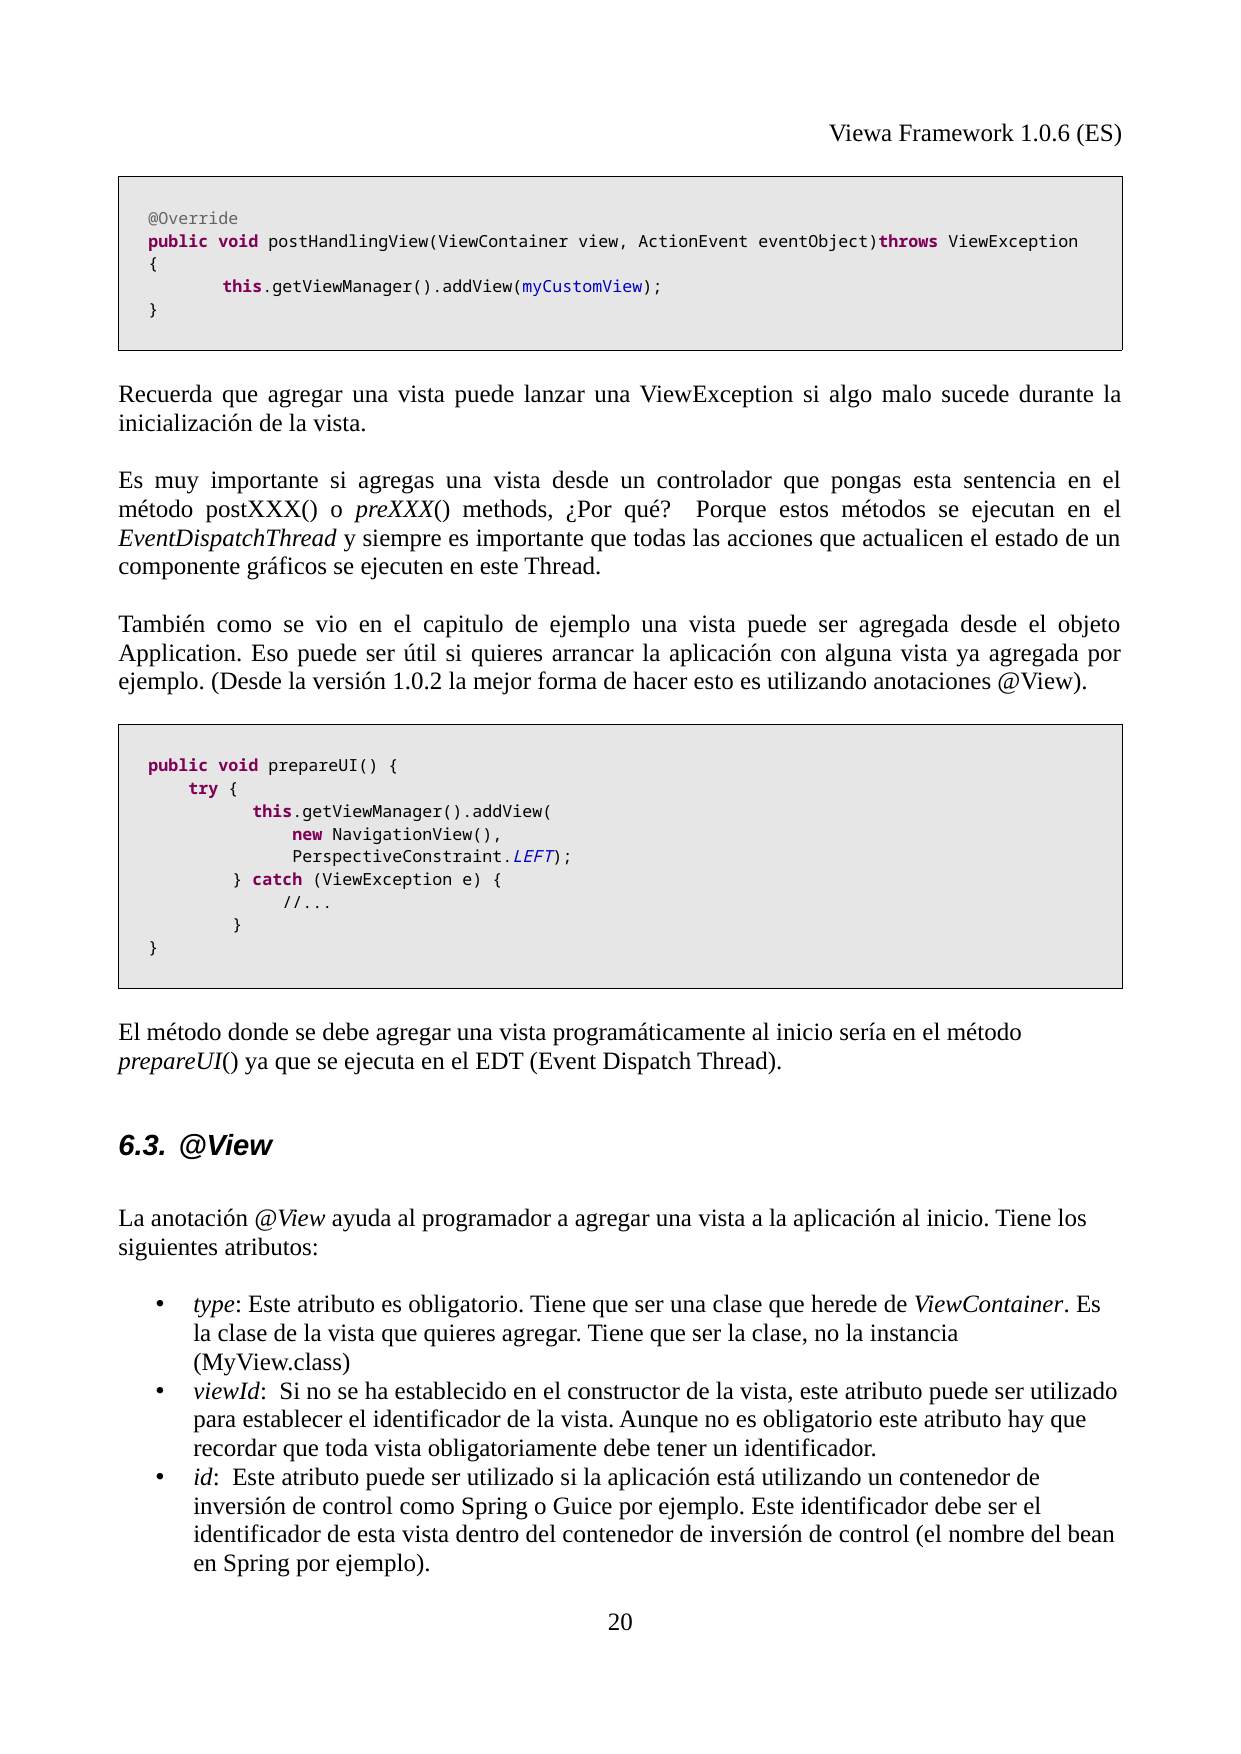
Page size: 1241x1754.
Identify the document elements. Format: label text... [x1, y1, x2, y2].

text También como se vio en el capitulo de ejemplo una vista puede ser agregada desde el objeto Application. Eso puede ser útil si quieres arrancar la aplicación con alguna vista ya agregada por ejemplo. (Desde la versión 1.0.2 la mejor forma de hacer esto es utilizando anotaciones @View). [118, 609, 1122, 695]
text Es muy importante si agregas una vista desde un controlador que pongas esta sentencia en el método postXXX() o preXXX() methods, ¿Por qué? Porque estos métodos se ejecutan en el EventDispatchThread y siempre es importante que todas las acciones que actualicen el estado de un componente gráficos se ejecuten en este Thread. [118, 465, 1122, 580]
table_header public void prepareUI() { try { this.getViewManager().addView( new NavigationView(), PerspectiveConstraint.LEFT); } catch (ViewException e) { //... } } [119, 725, 1122, 988]
list viewId: Si no se ha establecido en el constructor de la vista, este atributo puede ser utilizado para establecer el identificador de la vista. Aunque no es obligatorio este atributo hay que recordar que toda vista obligatoriamente debe tener un identificador. [156, 1376, 1122, 1462]
table_header @Override public void postHandlingView(ViewContainer view, ActionEvent eventObject)throws ViewException { this.getViewManager().addView(myCustomView); } [119, 177, 1122, 350]
text Recuerda que agregar una vista puede lanzar una ViewException si algo malo sucede durante la inicialización de la vista. [118, 379, 1122, 436]
list id: Este atributo puede ser utilizado si la aplicación está utilizando un contenedor de inversión de control como Spring o Guice por ejemplo. Este identificador debe ser el identificador de esta vista dentro del contenedor de inversión de control (el nombre del bean en Spring por ejemplo). [156, 1462, 1122, 1577]
list type: Este atributo es obligatorio. Tiene que ser una clase que herede de ViewContainer. Es la clase de la vista que quieres agregar. Tiene que ser la clase, no la instancia (MyView.class) [156, 1289, 1122, 1376]
text El método donde se debe agregar una vista programáticamente al inicio sería en el método prepareUI() ya que se ejecuta en el EDT (Event Dispatch Thread). [118, 1017, 1122, 1075]
text La anotación @View ayuda al programador a agregar una vista a la aplicación al inicio. Tiene los siguientes atributos: [118, 1203, 1122, 1261]
subtitle @View [118, 1128, 1122, 1162]
